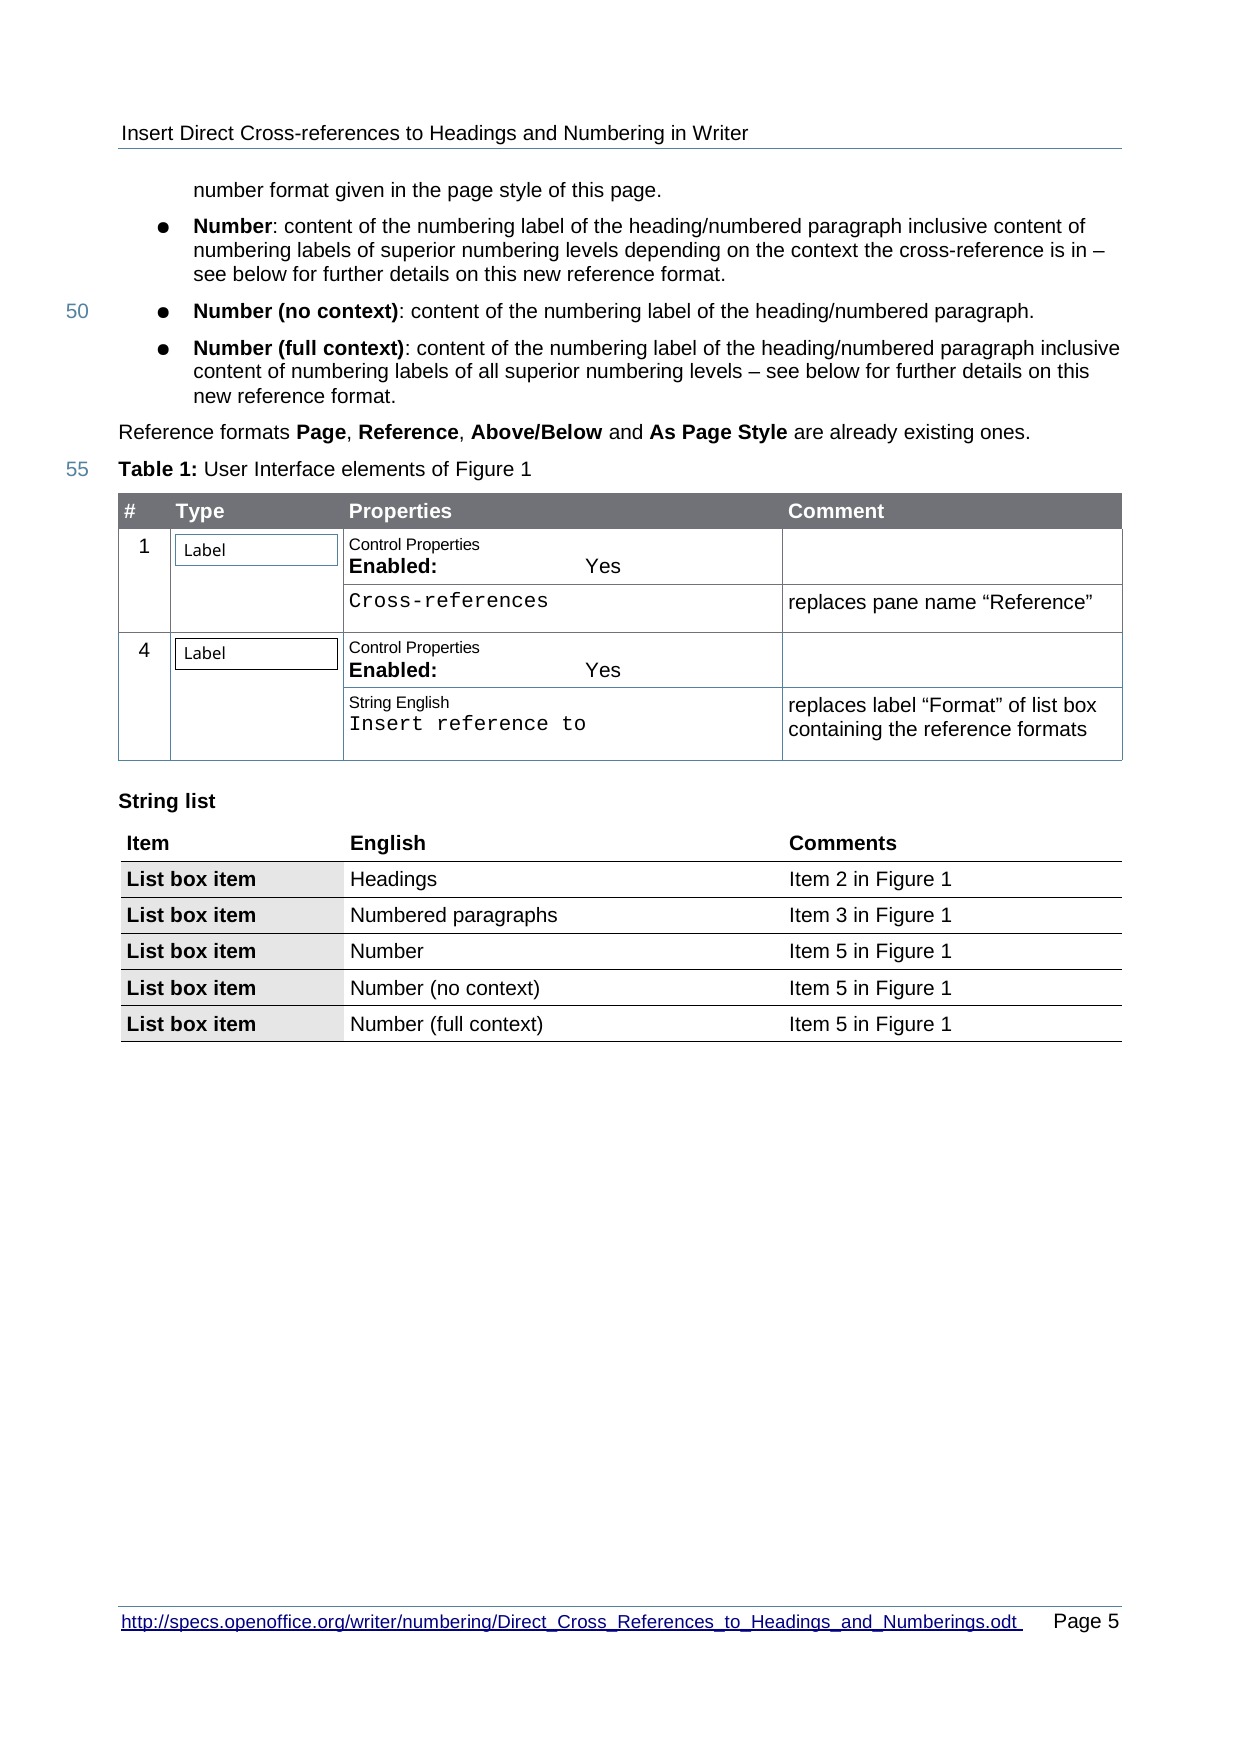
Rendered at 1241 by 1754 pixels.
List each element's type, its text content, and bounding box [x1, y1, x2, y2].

table_cell Number (no context) [344, 970, 783, 1005]
table_header Comments [783, 825, 1122, 861]
table_cell Headings [344, 862, 783, 897]
table_header [783, 529, 1122, 584]
text Reference formats Page, Reference, Above/Below and As Page Style are already existing ones. [118, 420, 1122, 444]
table_header Properties [343, 493, 782, 529]
list number format given in the page style of this page. [156, 178, 1122, 202]
table_cell [171, 633, 343, 760]
list Number: content of the numbering label of the heading/numbered paragraph inclusive content of numbering labels of superior numbering levels depending on the context the cross-reference is in – see below for further details on this new reference format. [156, 214, 1122, 286]
table_cell String English Insert reference to [344, 688, 782, 760]
table_cell Numbered paragraphs [344, 898, 783, 933]
table_cell replaces pane name “Reference” [783, 585, 1122, 632]
text Table 1: User Interface elements of Figure 1 [118, 457, 1122, 481]
table_cell Item 3 in Figure 1 [783, 898, 1122, 933]
table_cell replaces label “Format” of list box containing the reference formats [783, 688, 1122, 760]
table_cell Item 5 in Figure 1 [783, 970, 1122, 1005]
table_header Control Properties Enabled: Yes [344, 529, 782, 584]
text String list [118, 789, 1122, 813]
table_cell 1 [119, 529, 170, 632]
table_cell Item 5 in Figure 1 [783, 1006, 1122, 1041]
table_cell List box item [121, 898, 344, 933]
table_cell Item 5 in Figure 1 [783, 934, 1122, 969]
table_cell [171, 529, 343, 632]
table_cell Cross-references [344, 585, 782, 632]
table_cell 4 [119, 633, 170, 760]
table_header Comment [782, 493, 1122, 529]
table_cell List box item [121, 1006, 344, 1041]
list Number (no context): content of the numbering label of the heading/numbered paragraph. [156, 299, 1122, 323]
table_cell List box item [121, 970, 344, 1005]
table_header Control Properties Enabled: Yes [344, 633, 782, 687]
table_header [783, 633, 1122, 687]
table_header Item [121, 825, 344, 861]
table_cell List box item [121, 934, 344, 969]
table_cell Number (full context) [344, 1006, 783, 1041]
table_header Type [170, 493, 343, 529]
table_cell List box item [121, 862, 344, 897]
table_cell Number [344, 934, 783, 969]
table_header English [344, 825, 783, 861]
list Number (full context): content of the numbering label of the heading/numbered paragraph inclusive content of numbering labels of all superior numbering levels – see below for further details on this new reference format. [156, 335, 1122, 408]
table_header # [118, 493, 170, 529]
table_cell Item 2 in Figure 1 [783, 862, 1122, 897]
